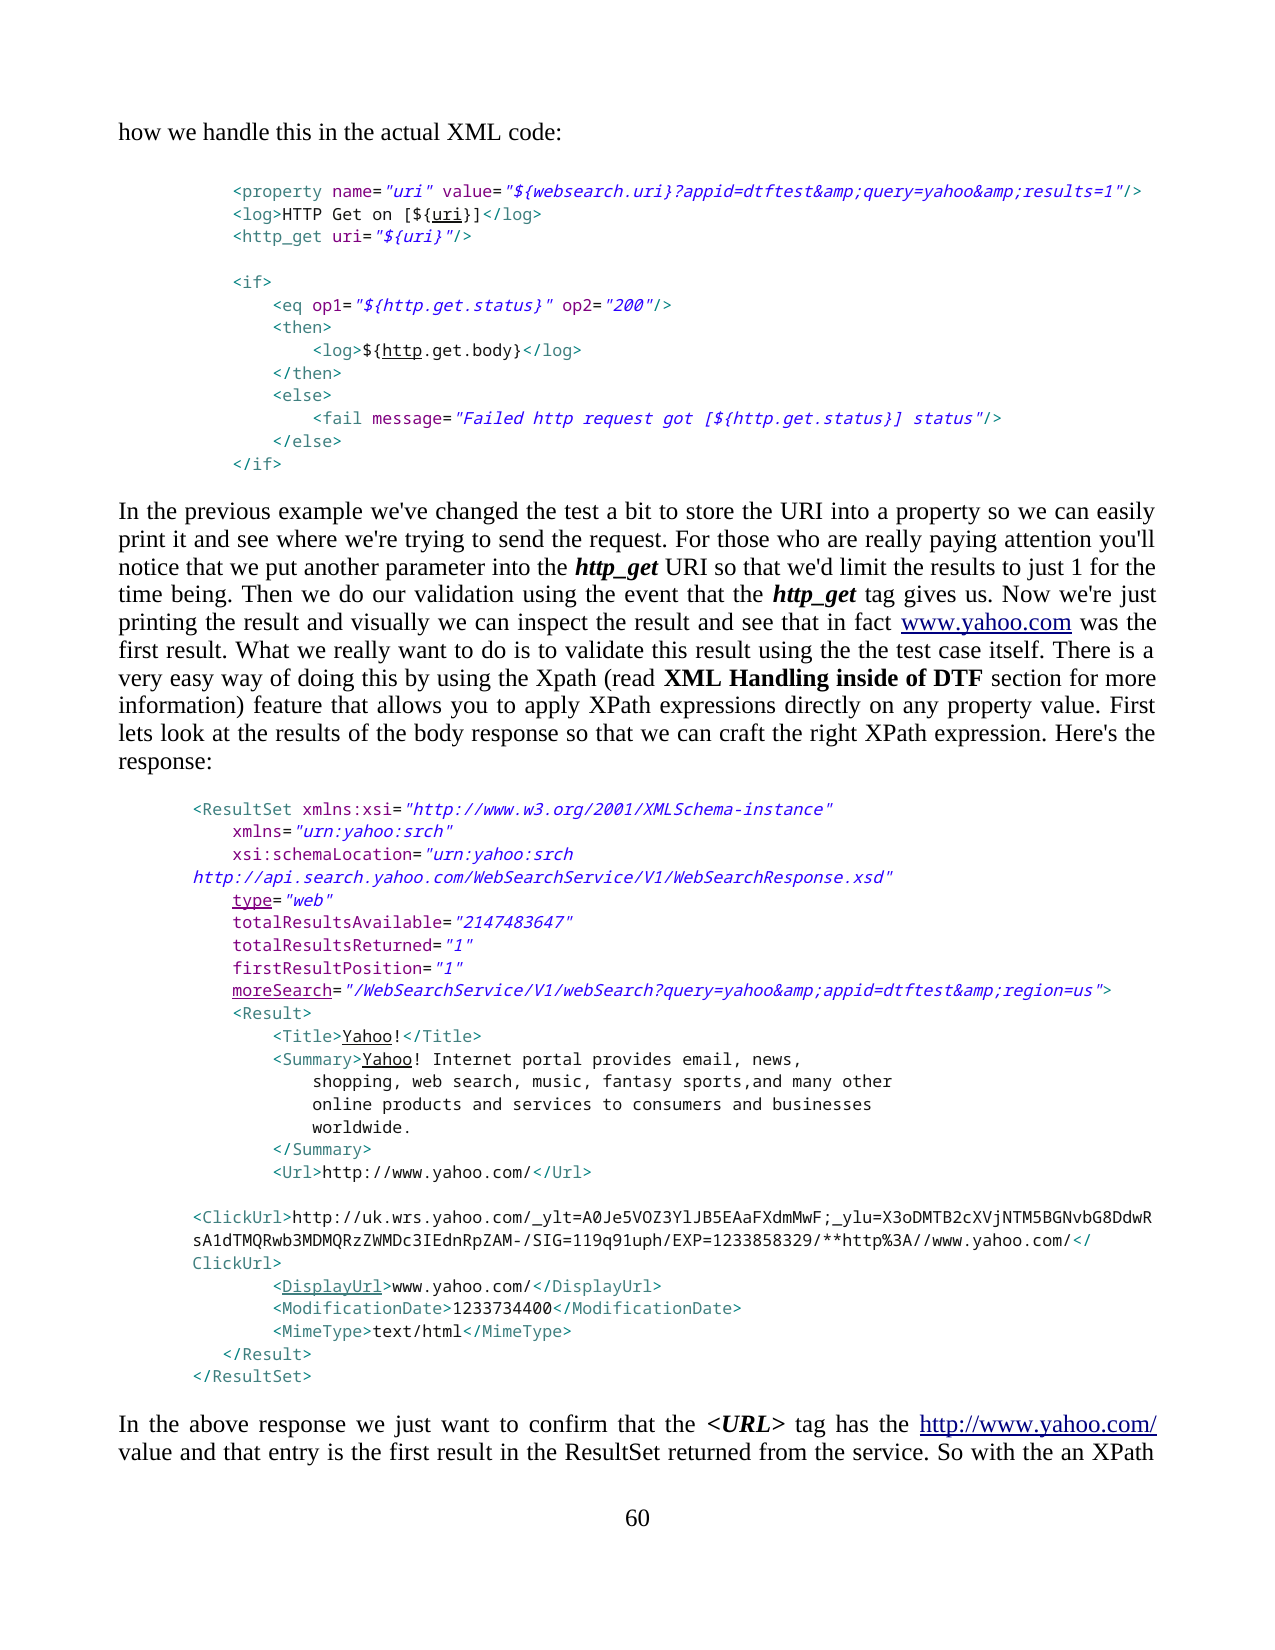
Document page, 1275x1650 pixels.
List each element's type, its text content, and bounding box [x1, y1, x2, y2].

text <property name="uri" value="${websearch.uri}?appid=dtftest&amp;query=yahoo&amp;results=1"/> [192, 179, 1157, 202]
text In the above response we just want to confirm that the <URL> tag has the http://www.yahoo.com/ value and that entry is the first result in the ResultSet returned from the service. So with the an XPath [118, 1410, 1157, 1466]
text how we handle this in the actual XML code: [118, 118, 1157, 146]
text xmlns="urn:yahoo:srch" [192, 820, 1157, 843]
text <http_get uri="${uri}"/> [192, 225, 1157, 248]
text <log>${http.get.body}</log> [192, 338, 1157, 361]
text type="web" [192, 888, 1157, 911]
text </else> [192, 429, 1157, 452]
text <else> [192, 384, 1157, 407]
text shopping, web search, music, fantasy sports,and many other [192, 1070, 1157, 1092]
text online products and services to consumers and businesses [192, 1092, 1157, 1115]
text </Summary> [192, 1138, 1157, 1161]
text <Title>Yahoo!</Title> [192, 1024, 1157, 1047]
text totalResultsAvailable="2147483647" [192, 911, 1157, 933]
text moreSearch="/WebSearchService/V1/webSearch?query=yahoo&amp;appid=dtftest&amp;region=us"> [192, 979, 1157, 1002]
text <DisplayUrl>www.yahoo.com/</DisplayUrl> [192, 1274, 1157, 1297]
text </then> [192, 361, 1157, 384]
text <fail message="Failed http request got [${http.get.status}] status"/> [192, 407, 1157, 429]
text <ResultSet xmlns:xsi="http://www.w3.org/2001/XMLSchema-instance" [192, 797, 1157, 820]
text <then> [192, 316, 1157, 338]
text <Url>http://www.yahoo.com/</Url> [192, 1161, 1157, 1183]
text <Result> [192, 1002, 1157, 1024]
text totalResultsReturned="1" [192, 933, 1157, 956]
text firstResultPosition="1" [192, 956, 1157, 979]
text worldwide. [192, 1115, 1157, 1138]
text <log>HTTP Get on [${uri}]</log> [192, 202, 1157, 225]
text </if> [192, 452, 1157, 475]
text <MimeType>text/html</MimeType> [192, 1319, 1157, 1342]
text xsi:schemaLocation="urn:yahoo:srch http://api.search.yahoo.com/WebSearchService/V1/WebSearchResponse.xsd" [192, 843, 1157, 888]
text <ModificationDate>1233734400</ModificationDate> [192, 1297, 1157, 1319]
text <if> [192, 270, 1157, 293]
text In the previous example we've changed the test a bit to store the URI into a property so we can easily print it and see where we're trying to send the request. For those who are really paying attention you'll notice that we put another parameter into the http_get URI so that we'd limit the results to just 1 for the time being. Then we do our validation using the event that the http_get tag gives us. Now we're just printing the result and visually we can inspect the result and see that in fact www.yahoo.com was the first result. What we really want to do is to validate this result using the the test case itself. There is a very easy way of doing this by using the Xpath (read XML Handling inside of DTF section for more information) feature that allows you to apply XPath expressions directly on any property value. First lets look at the results of the body response so that we can craft the right XPath expression. Here's the response: [118, 497, 1157, 774]
text <eq op1="${http.get.status}" op2="200"/> [192, 293, 1157, 316]
text <Summary>Yahoo! Internet portal provides email, news, [192, 1047, 1157, 1070]
text <ClickUrl>http://uk.wrs.yahoo.com/_ylt=A0Je5VOZ3YlJB5EAaFXdmMwF;_ylu=X3oDMTB2cXVjNTM5BGNvbG8DdwRsA1dTMQRwb3MDMQRzZWMDc3IEdnRpZAM-/SIG=119q91uph/EXP=1233858329/**http%3A//www.yahoo.com/</ClickUrl> [192, 1183, 1157, 1274]
text </ResultSet> [192, 1365, 1157, 1388]
text </Result> [192, 1342, 1157, 1365]
